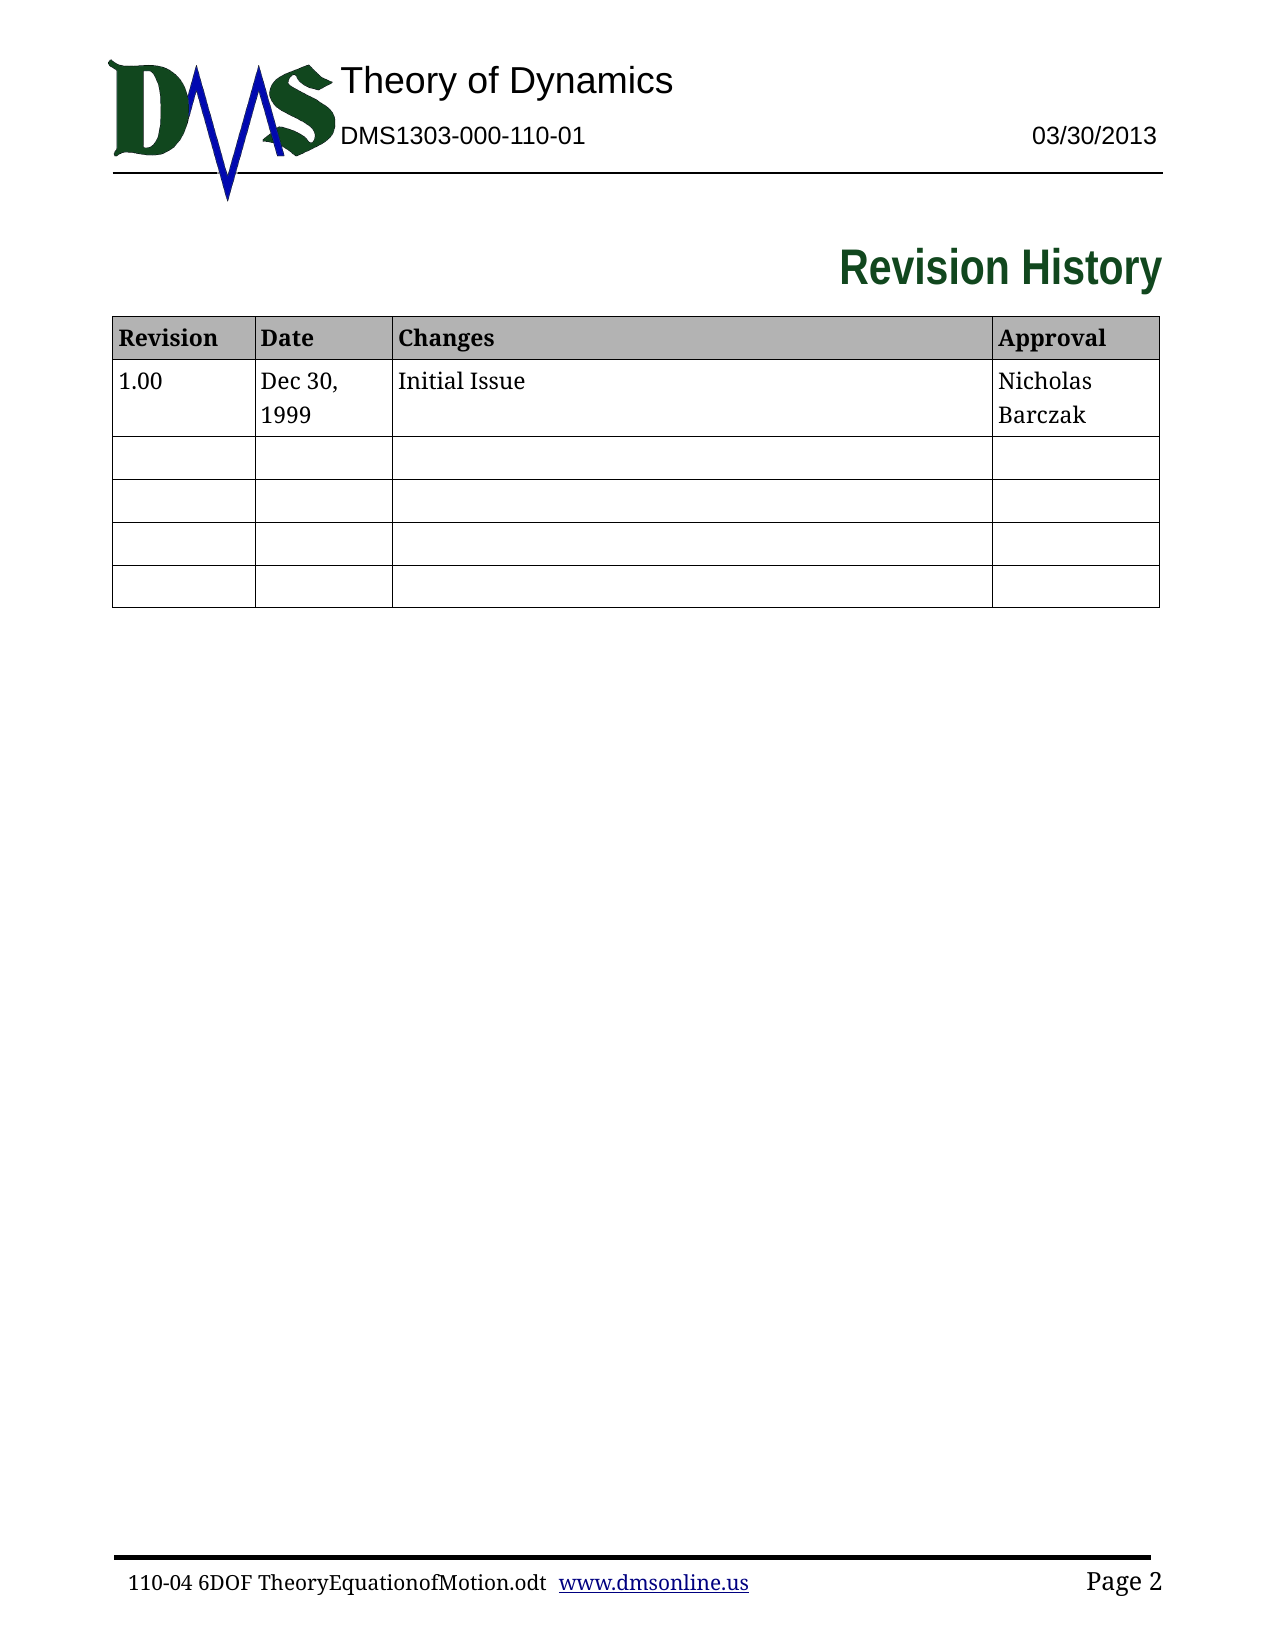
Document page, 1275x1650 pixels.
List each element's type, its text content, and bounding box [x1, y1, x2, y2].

table_cell [113, 480, 255, 522]
table_header Date [256, 317, 392, 359]
table_cell [393, 566, 992, 607]
table_cell [113, 566, 255, 607]
table_cell [113, 437, 255, 479]
table_cell [993, 480, 1159, 522]
table_header Revision [113, 317, 255, 359]
table_cell [256, 566, 392, 607]
table_cell [393, 480, 992, 522]
table_cell [113, 523, 255, 564]
table_header Changes [393, 317, 992, 359]
picture [105, 56, 338, 204]
table_cell [993, 437, 1159, 479]
table_cell 1.00 [113, 360, 255, 436]
table_cell [393, 437, 992, 479]
table_cell [256, 523, 392, 564]
table_header Approval [993, 317, 1159, 359]
table_cell Initial Issue [393, 360, 992, 436]
table_cell [993, 566, 1159, 607]
text Revision History [112, 238, 1162, 295]
table_cell [993, 523, 1159, 564]
table_cell Dec 30, 1999 [256, 360, 392, 436]
table_cell Nicholas Barczak [993, 360, 1159, 436]
table_cell [256, 480, 392, 522]
table_cell [393, 523, 992, 564]
table_cell [256, 437, 392, 479]
